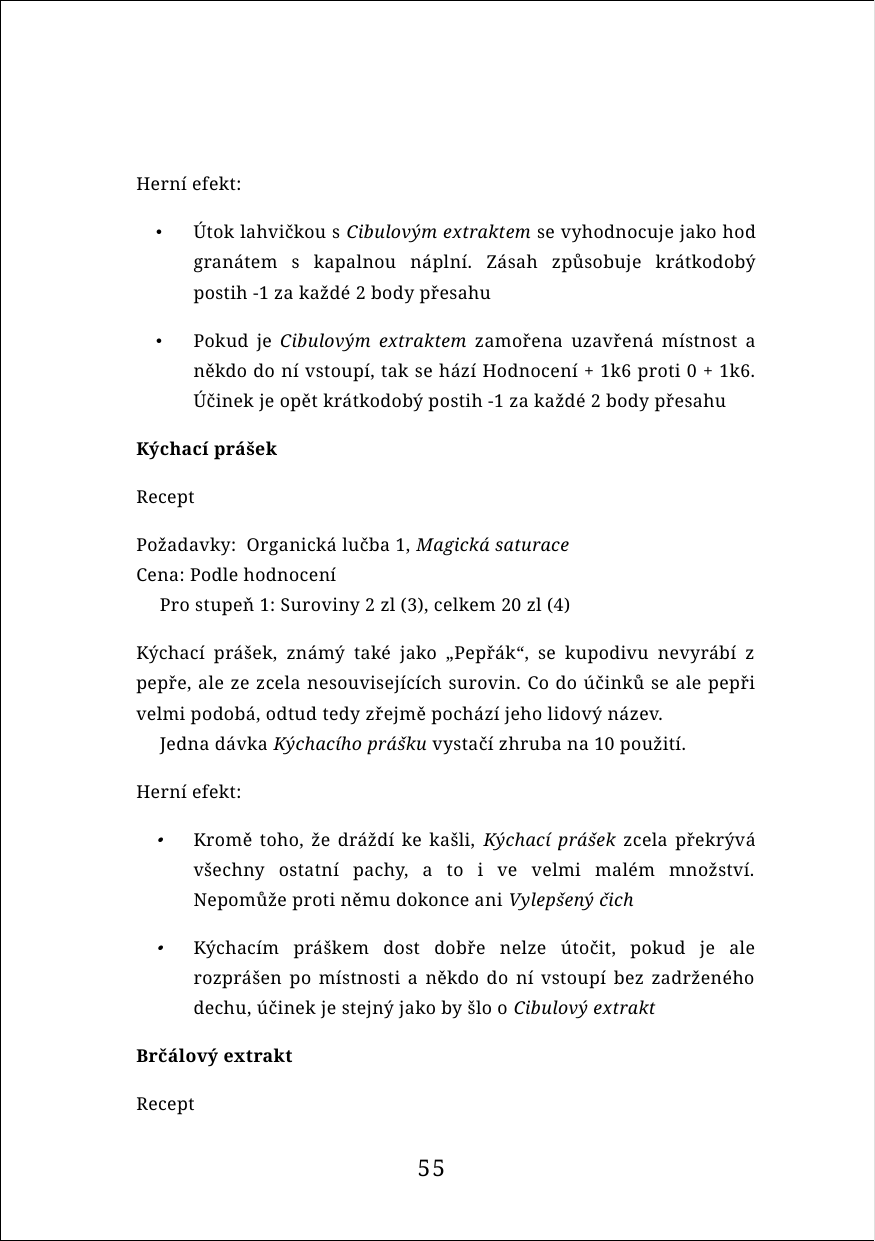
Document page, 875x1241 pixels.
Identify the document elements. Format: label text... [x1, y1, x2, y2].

list Kromě toho, že dráždí ke kašli, Kýchací prášek zcela překrývá všechny ostatní pachy, a to i ve velmi malém množství. Nepomůže proti němu dokonce ani Vylepšený čich [156, 827, 756, 912]
list Útok lahvičkou s Cibulovým extraktem se vyhodnocuje jako hod granátem s kapalnou náplní. Zásah způsobuje krátkodobý postih -1 za každé 2 body přesahu [156, 220, 756, 304]
list Pokud je Cibulovým extraktem zamořena uzavřená místnost a někdo do ní vstoupí, tak se hází Hodnocení + 1k6 proti 0 + 1k6. Účinek je opět krátkodobý postih -1 za každé 2 body přesahu [156, 328, 756, 413]
text Brčálový extrakt [136, 1044, 756, 1068]
text Herní efekt: [136, 779, 756, 803]
list Kýchacím práškem dost dobře nelze útočit, pokud je ale rozprášen po místnosti a někdo do ní vstoupí bez zadrženého dechu, účinek je stejný jako by šlo o Cibulový extrakt [156, 935, 756, 1020]
text Požadavky: Organická lučba 1, Magická saturace Cena: Podle hodnocení Pro stupeň 1: Suroviny 2 zl (3), celkem 20 zl (4) [136, 532, 756, 617]
text Recept [136, 484, 756, 508]
text Herní efekt: [136, 172, 756, 196]
text Kýchací prášek, známý také jako „Pepřák“, se kupodivu nevyrábí z pepře, ale ze zcela nesouvisejících surovin. Co do účinků se ale pepři velmi podobá, odtud tedy zřejmě pochází jeho lidový název. Jedna dávka Kýchacího prášku vystačí zhruba na 10 použití. [136, 641, 756, 755]
text Recept [136, 1092, 756, 1116]
text Kýchací prášek [136, 436, 756, 461]
